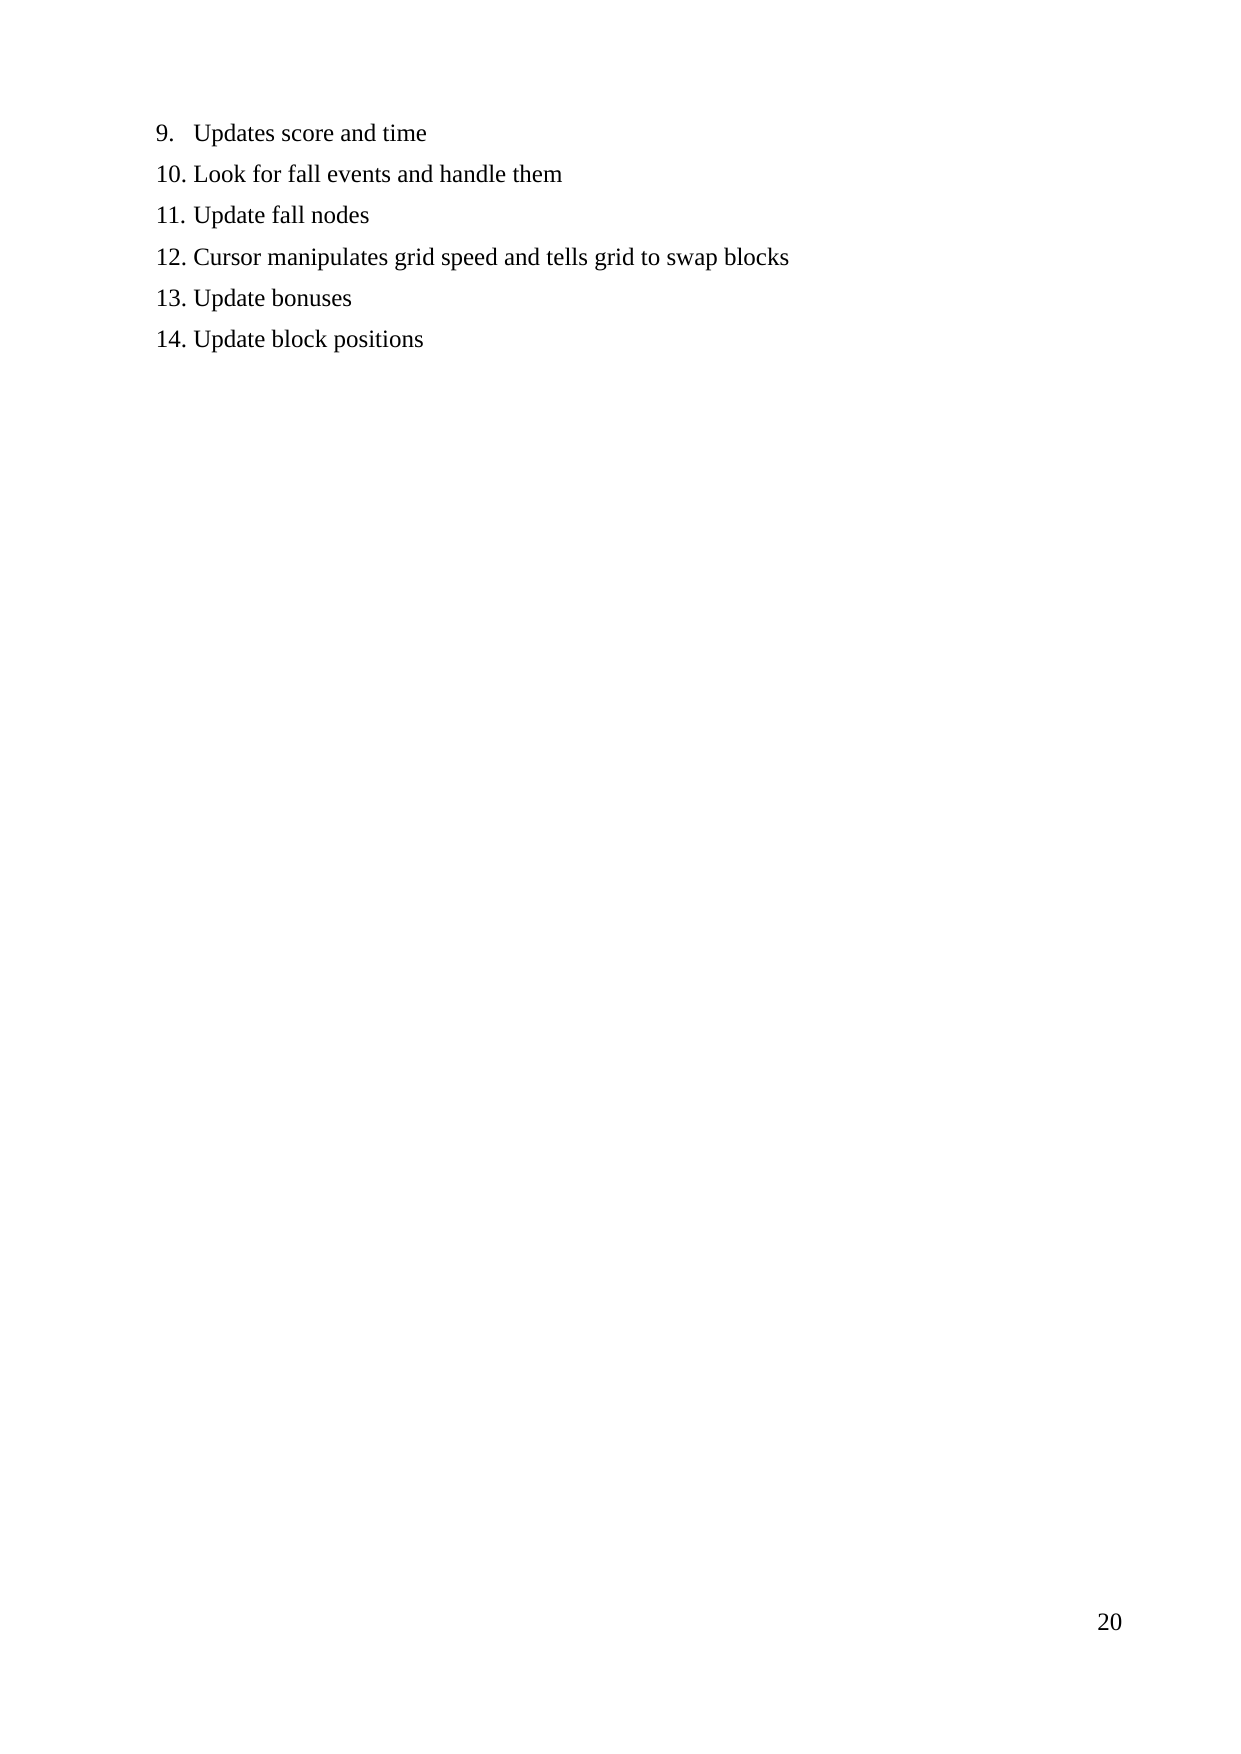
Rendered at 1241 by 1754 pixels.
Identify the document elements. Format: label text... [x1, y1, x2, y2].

list Update fall nodes [156, 201, 1122, 229]
list Update block positions [156, 324, 1122, 353]
list Update bonuses [156, 283, 1122, 312]
list Look for fall events and handle them [156, 159, 1122, 188]
list Cursor manipulates grid speed and tells grid to swap blocks [156, 242, 1122, 271]
list Updates score and time [156, 118, 1122, 147]
